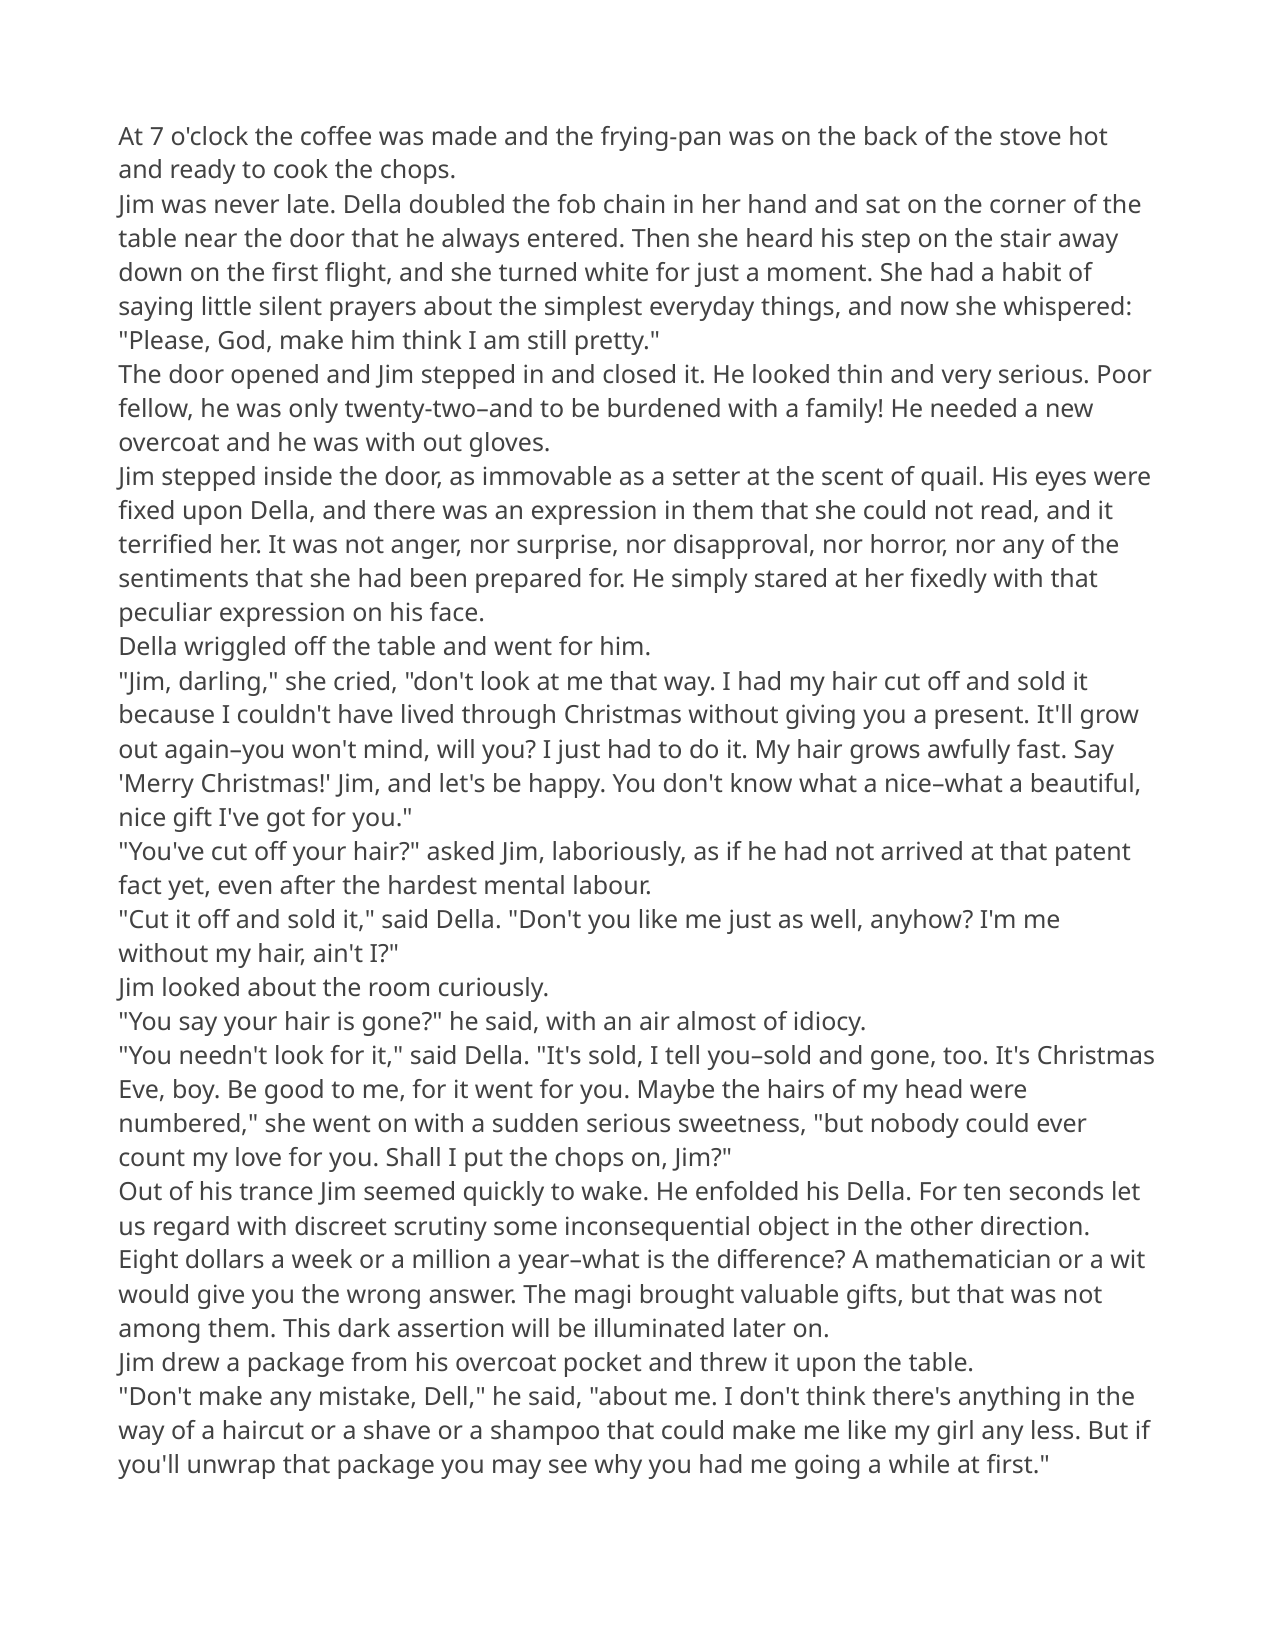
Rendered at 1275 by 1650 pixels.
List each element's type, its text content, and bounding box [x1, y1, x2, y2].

text Jim drew a package from his overcoat pocket and threw it upon the table. [118, 1344, 1157, 1378]
text "You've cut off your hair?" asked Jim, laboriously, as if he had not arrived at that patent fact yet, even after the hardest mental labour. [118, 833, 1157, 902]
text "Jim, darling," she cried, "don't look at me that way. I had my hair cut off and sold it because I couldn't have lived through Christmas without giving you a present. It'll grow out again–you won't mind, will you? I just had to do it. My hair grows awfully fast. Say 'Merry Christmas!' Jim, and let's be happy. You don't know what a nice–what a beautiful, nice gift I've got for you." [118, 663, 1157, 833]
text "You say your hair is gone?" he said, with an air almost of idiocy. [118, 1004, 1157, 1038]
text Out of his trance Jim seemed quickly to wake. He enfolded his Della. For ten seconds let us regard with discreet scrutiny some inconsequential object in the other direction. Eight dollars a week or a million a year–what is the difference? A mathematician or a wit would give you the wrong answer. The magi brought valuable gifts, but that was not among them. This dark assertion will be illuminated later on. [118, 1174, 1157, 1344]
text Della wriggled off the table and went for him. [118, 629, 1157, 663]
text "Cut it off and sold it," said Della. "Don't you like me just as well, anyhow? I'm me without my hair, ain't I?" [118, 902, 1157, 970]
text Jim looked about the room curiously. [118, 970, 1157, 1004]
text The door opened and Jim stepped in and closed it. He looked thin and very serious. Poor fellow, he was only twenty-two–and to be burdened with a family! He needed a new overcoat and he was with out gloves. [118, 357, 1157, 459]
text Jim was never late. Della doubled the fob chain in her hand and sat on the corner of the table near the door that he always entered. Then she heard his step on the stair away down on the first flight, and she turned white for just a moment. She had a habit of saying little silent prayers about the simplest everyday things, and now she whispered: "Please, God, make him think I am still pretty." [118, 186, 1157, 357]
text Jim stepped inside the door, as immovable as a setter at the scent of quail. His eyes were fixed upon Della, and there was an expression in them that she could not read, and it terrified her. It was not anger, nor surprise, nor disapproval, nor horror, nor any of the sentiments that she had been prepared for. He simply stared at her fixedly with that peculiar expression on his face. [118, 459, 1157, 629]
text At 7 o'clock the coffee was made and the frying-pan was on the back of the stove hot and ready to cook the chops. [118, 118, 1157, 186]
text "Don't make any mistake, Dell," he said, "about me. I don't think there's anything in the way of a haircut or a shave or a shampoo that could make me like my girl any less. But if you'll unwrap that package you may see why you had me going a while at first." [118, 1378, 1157, 1481]
text "You needn't look for it," said Della. "It's sold, I tell you–sold and gone, too. It's Christmas Eve, boy. Be good to me, for it went for you. Maybe the hairs of my head were numbered," she went on with a sudden serious sweetness, "but nobody could ever count my love for you. Shall I put the chops on, Jim?" [118, 1038, 1157, 1174]
